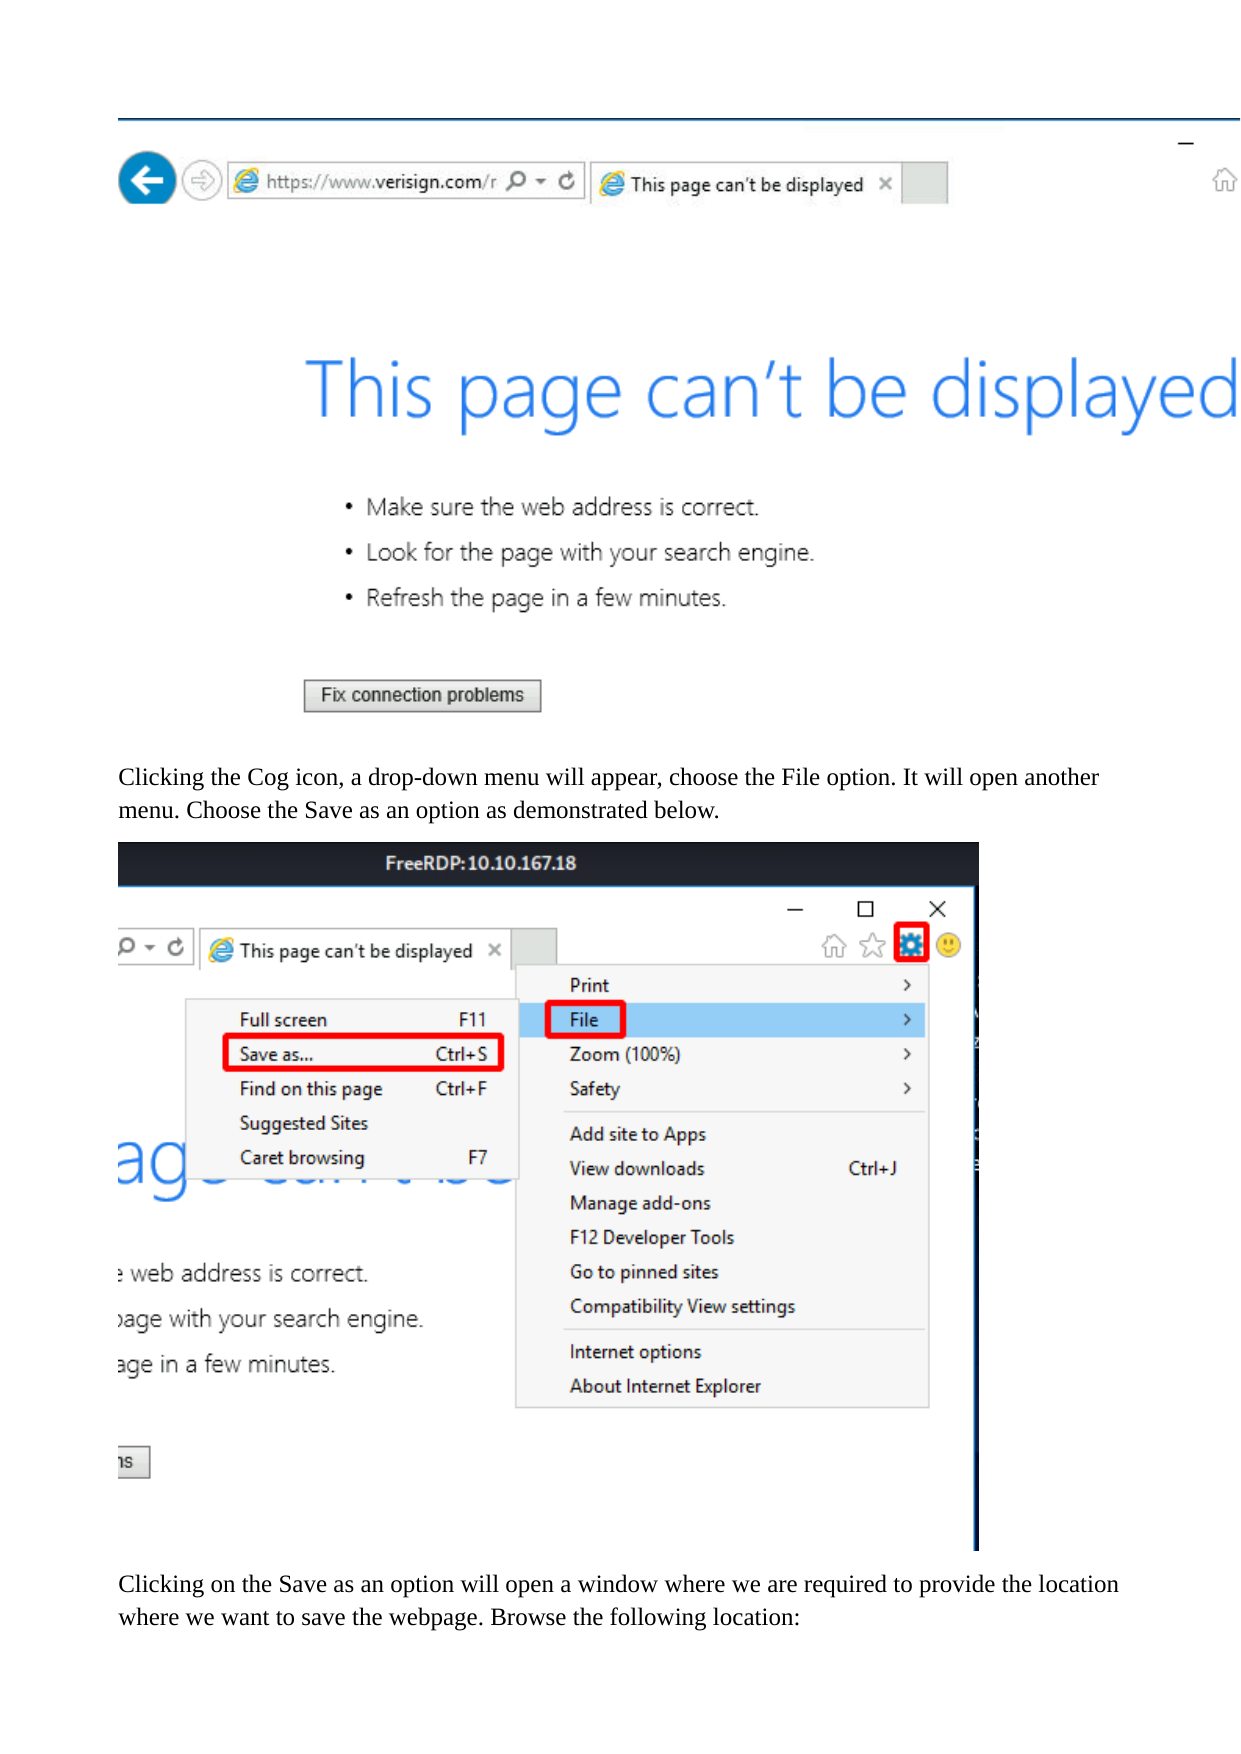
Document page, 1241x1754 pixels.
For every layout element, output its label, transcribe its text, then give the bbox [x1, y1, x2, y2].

picture [118, 118, 1241, 744]
text Clicking the Cog icon, a drop-down menu will appear, choose the File option. It will open another menu. Choose the Save as an option as demonstrated below. [118, 762, 1122, 824]
text Clicking on the Save as an option will open a window where we are required to provide the location where we want to save the webpage. Browse the following location: [118, 1569, 1122, 1631]
picture [118, 842, 979, 1551]
